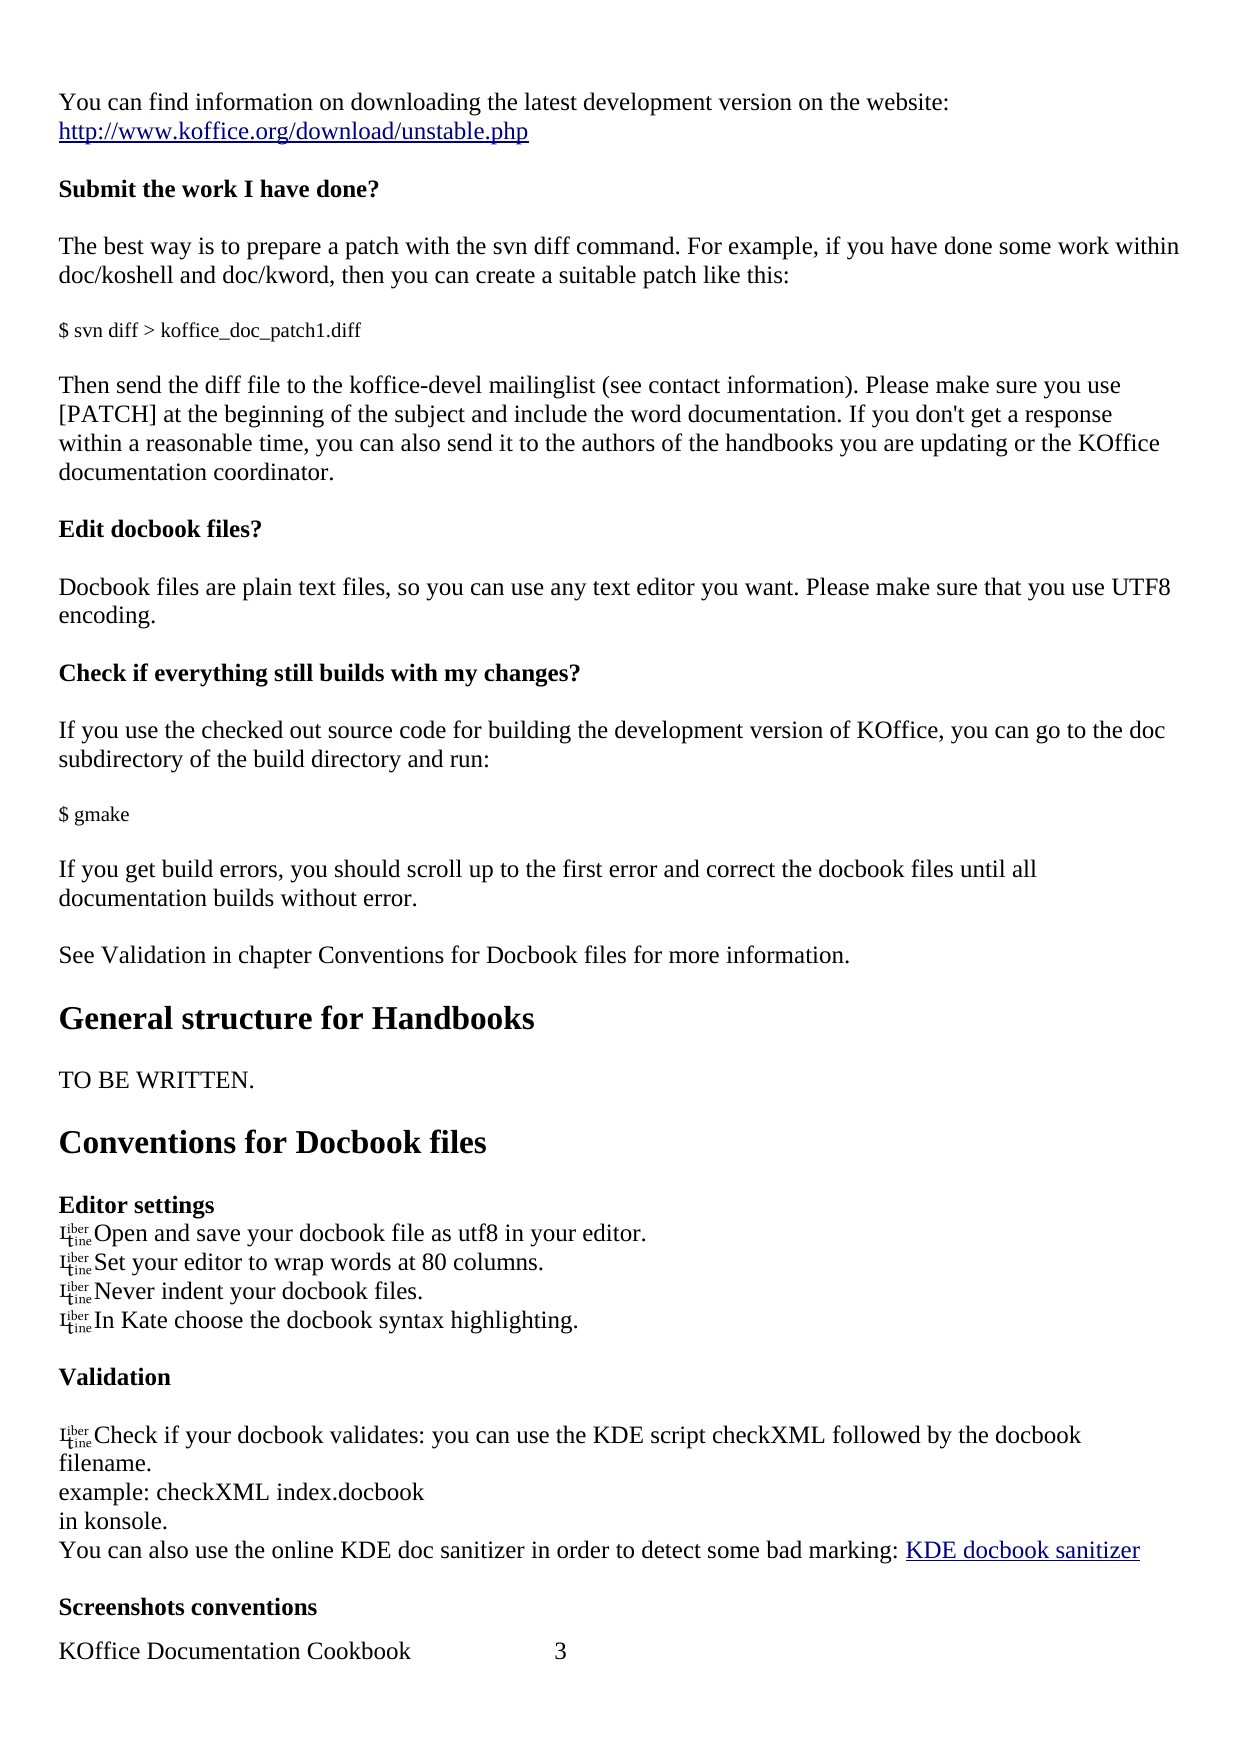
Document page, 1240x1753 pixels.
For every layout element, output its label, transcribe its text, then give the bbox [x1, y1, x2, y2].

subtitle 2.1.2.Submit the work I have done? [58, 174, 1181, 202]
text Then send the diff file to the koffice-devel mailinglist (see contact information). Please make sure you use [PATCH] at the beginning of the subject and include the word documentation. If you don't get a response within a reasonable time, you can also send it to the authors of the handbooks you are updating or the KOffice documentation coordinator. [58, 370, 1181, 485]
text You can also use the online KDE doc sanitizer in order to detect some bad marking: KDE docbook sanitizer [58, 1535, 1181, 1563]
text Check if your docbook validates: you can use the KDE script checkXML followed by the docbook filename. [58, 1420, 1181, 1477]
subtitle 2.3.Conventions for Docbook files [58, 1123, 1181, 1161]
text Never indent your docbook files. [58, 1276, 1181, 1305]
text In Kate choose the docbook syntax highlighting. [58, 1305, 1181, 1333]
text If you get build errors, you should scroll up to the first error and correct the docbook files until all documentation builds without error. [58, 854, 1181, 912]
text $ gmake [129, 802, 1181, 826]
subtitle 2.1.4.Check if everything still builds with my changes? [58, 658, 1181, 687]
text If you use the checked out source code for building the development version of KOffice, you can go to the doc subdirectory of the build directory and run: [58, 715, 1181, 773]
text Open and save your docbook file as utf8 in your editor. [58, 1218, 1181, 1247]
subtitle 2.3.2.Validation [58, 1362, 1181, 1391]
text The best way is to prepare a patch with the svn diff command. For example, if you have done some work within doc/koshell and doc/kword, then you can create a suitable patch like this: [58, 231, 1181, 289]
subtitle 2.3.3.Screenshots conventions [58, 1592, 1181, 1621]
text Docbook files are plain text files, so you can use any text editor you want. Please make sure that you use UTF8 encoding. [58, 572, 1181, 629]
text Set your editor to wrap words at 80 columns. [58, 1247, 1181, 1276]
subtitle 2.3.1.Editor settings [58, 1190, 1181, 1218]
subtitle 2.2.General structure for Handbooks [58, 998, 1181, 1036]
text You can find information on downloading the latest development version on the website: http://www.koffice.org/download/unstable.php [58, 87, 1181, 145]
subtitle 2.1.3.Edit docbook files? [58, 514, 1181, 543]
text See Validation in chapter Conventions for Docbook files for more information. [58, 941, 1181, 969]
text in konsole. [58, 1506, 1181, 1535]
text example: checkXML index.docbook [58, 1477, 1181, 1506]
text $ svn diff > koffice_doc_patch1.diff [58, 317, 1181, 342]
text TO BE WRITTEN. [58, 1065, 1181, 1094]
